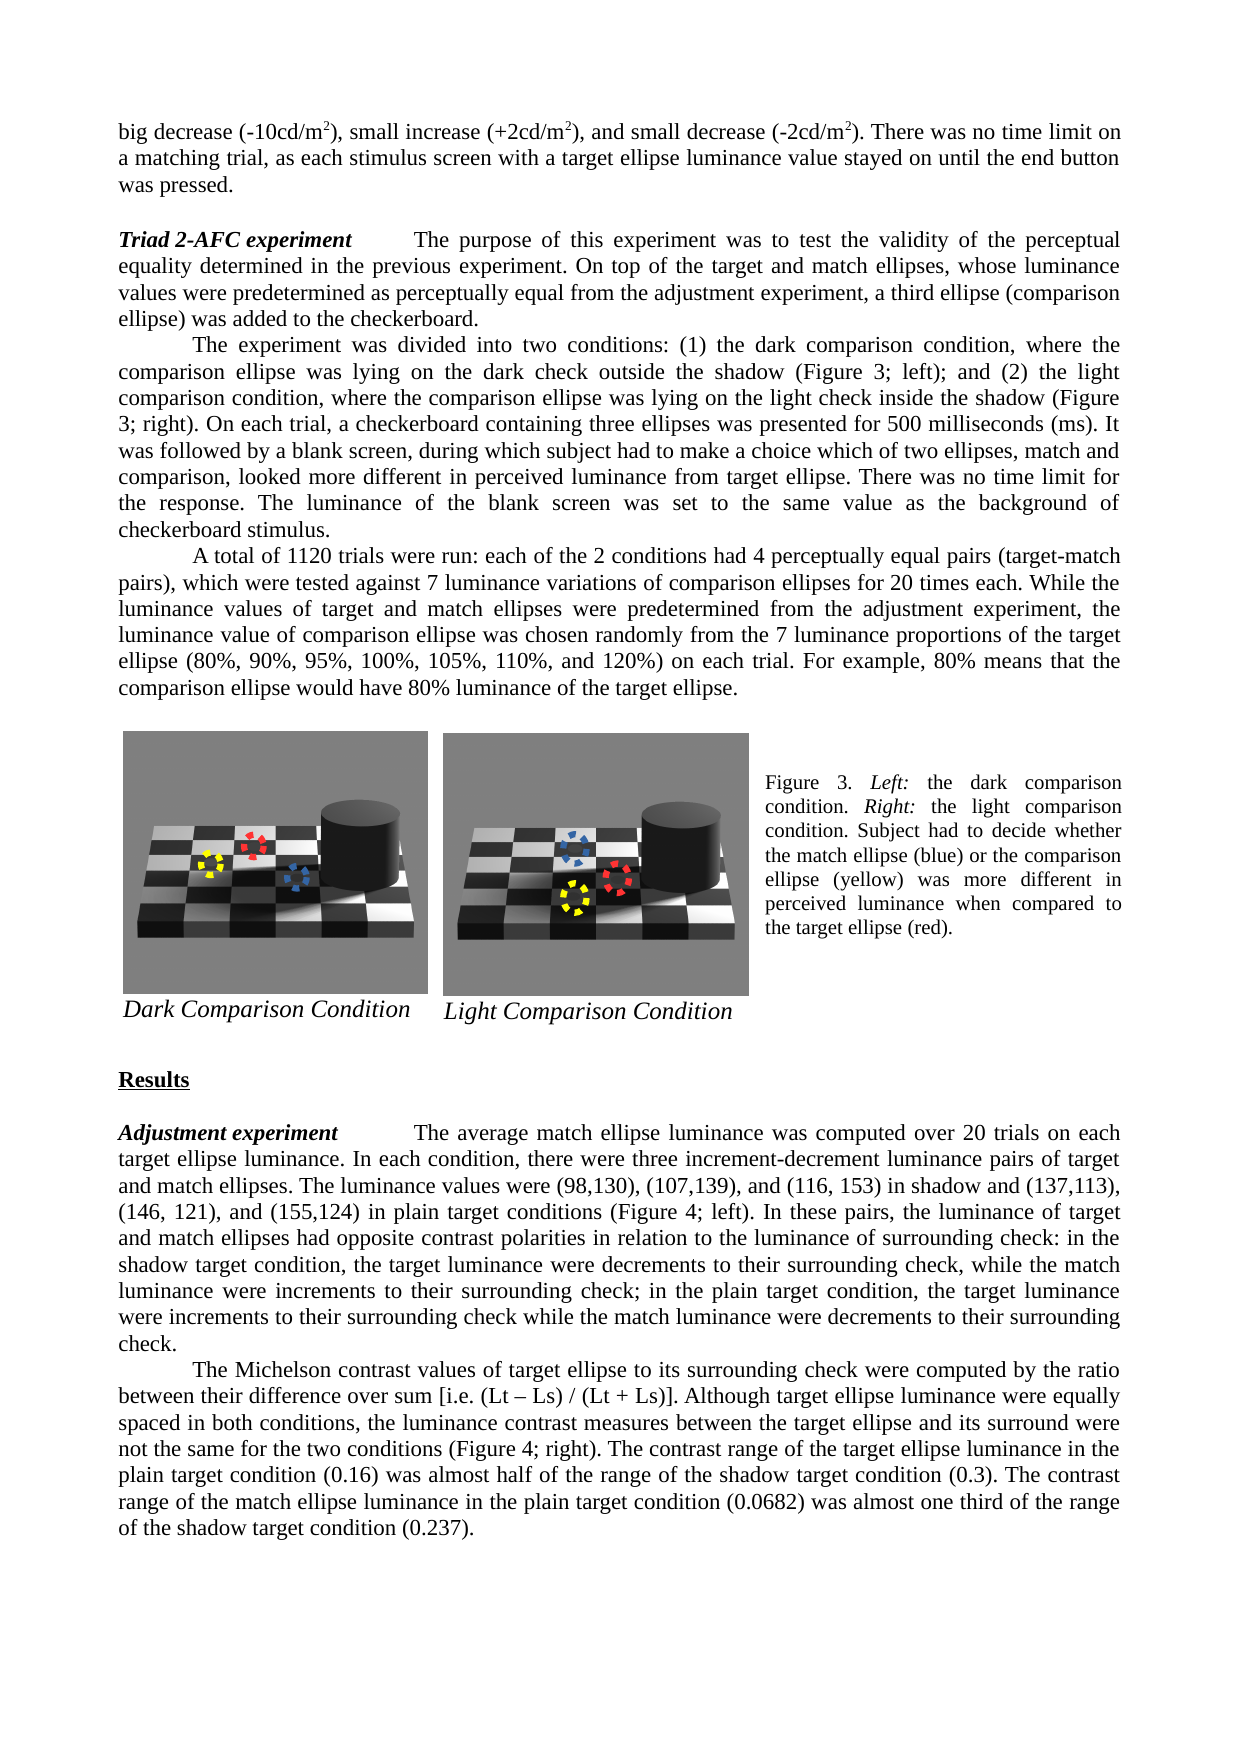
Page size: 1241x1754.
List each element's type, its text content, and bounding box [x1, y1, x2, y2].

text Adjustment experiment The average match ellipse luminance was computed over 20 trials on each target ellipse luminance. In each condition, there were three increment-decrement luminance pairs of target and match ellipses. The luminance values were (98,130), (107,139), and (116, 153) in shadow and (137,113), (146, 121), and (155,124) in plain target conditions (Figure 4; left). In these pairs, the luminance of target and match ellipses had opposite contrast polarities in relation to the luminance of surrounding check: in the shadow target condition, the target luminance were decrements to their surrounding check, while the match luminance were increments to their surrounding check; in the plain target condition, the target luminance were increments to their surrounding check while the match luminance were decrements to their surrounding check. [118, 1119, 1122, 1356]
text Results [118, 1066, 1122, 1093]
text Dark Comparison Condition [123, 994, 428, 1022]
text Light Comparison Condition [444, 996, 749, 1024]
text A total of 1120 trials were run: each of the 2 conditions had 4 perceptually equal pairs (target-match pairs), which were tested against 7 luminance variations of comparison ellipses for 20 times each. While the luminance values of target and match ellipses were predetermined from the adjustment experiment, the luminance value of comparison ellipse was chosen randomly from the 7 luminance proportions of the target ellipse (80%, 90%, 95%, 100%, 105%, 110%, and 120%) on each trial. For example, 80% means that the comparison ellipse would have 80% luminance of the target ellipse. [118, 542, 1122, 700]
text The Michelson contrast values of target ellipse to its surrounding check were computed by the ratio between their difference over sum [i.e. (Lt – Ls) / (Lt + Ls)]. Although target ellipse luminance were equally spaced in both conditions, the luminance contrast measures between the target ellipse and its surround were not the same for the two conditions (Figure 4; right). The contrast range of the target ellipse luminance in the plain target condition (0.16) was almost half of the range of the shadow target condition (0.3). The contrast range of the match ellipse luminance in the plain target condition (0.0682) was almost one third of the range of the shadow target condition (0.237). [118, 1356, 1122, 1541]
text The experiment was divided into two conditions: (1) the dark comparison condition, where the comparison ellipse was lying on the dark check outside the shadow (Figure 3; left); and (2) the light comparison condition, where the comparison ellipse was lying on the light check inside the shadow (Figure 3; right). On each trial, a checkerboard containing three ellipses was presented for 500 milliseconds (ms). It was followed by a blank screen, during which subject had to make a choice which of two ellipses, match and comparison, looked more different in perceived luminance from target ellipse. There was no time limit for the response. The luminance of the blank screen was set to the same value as the background of checkerboard stimulus. [118, 331, 1122, 542]
text big decrease (-10cd/m2), small increase (+2cd/m2), and small decrease (-2cd/m2). There was no time limit on a matching trial, as each stimulus screen with a target ellipse luminance value stayed on until the end button was pressed. [118, 118, 1122, 197]
text Triad 2-AFC experiment The purpose of this experiment was to test the validity of the perceptual equality determined in the previous experiment. On top of the target and match ellipses, whose luminance values were predetermined as perceptually equal from the adjustment experiment, a third ellipse (comparison ellipse) was added to the checkerboard. [118, 226, 1122, 331]
text Figure 3. Left: the dark comparison condition. Right: the light comparison condition. Subject had to decide whether the match ellipse (blue) or the comparison ellipse (yellow) was more different in perceived luminance when compared to the target ellipse (red). [749, 770, 1122, 939]
picture [443, 733, 749, 996]
picture [123, 731, 428, 994]
